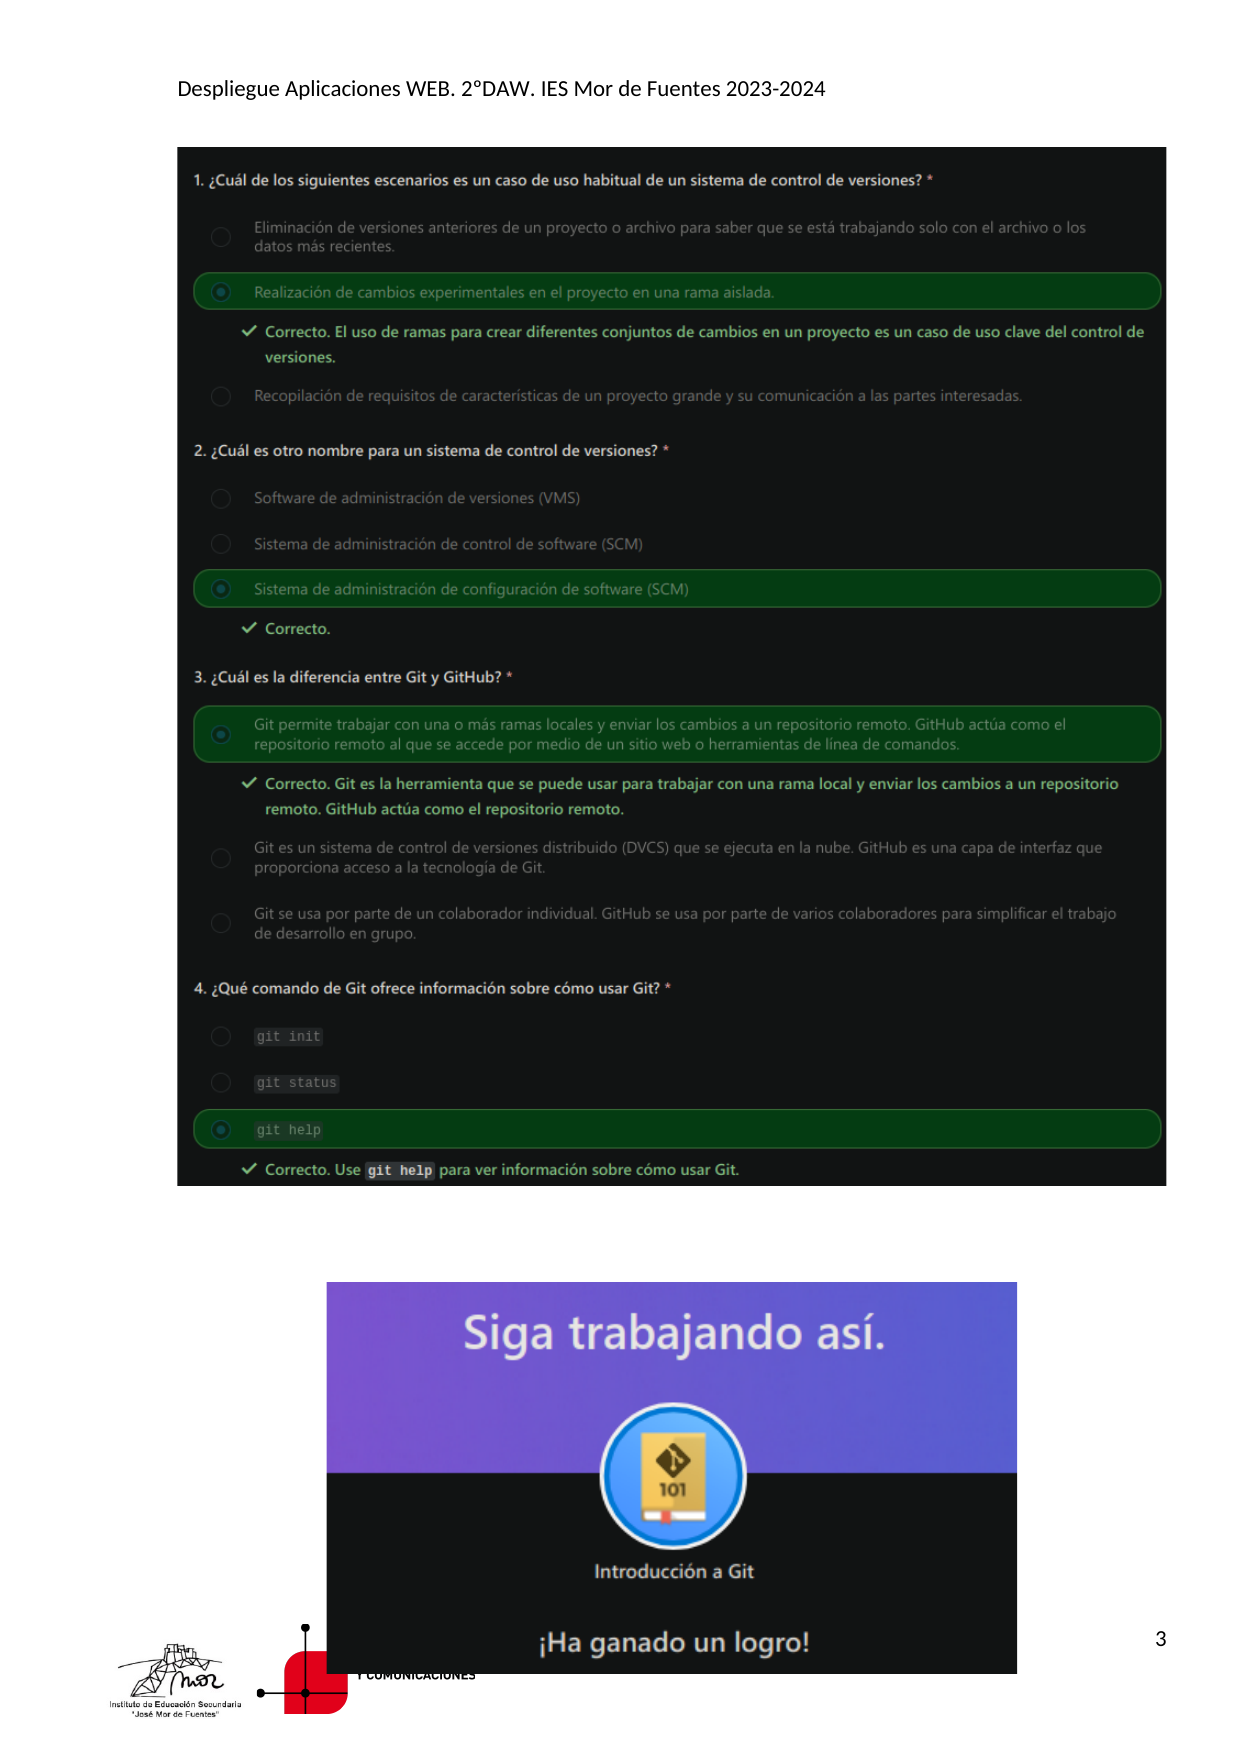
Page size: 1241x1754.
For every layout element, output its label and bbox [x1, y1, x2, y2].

picture [100, 1631, 249, 1736]
picture [177, 147, 1167, 1186]
picture [256, 1282, 1018, 1714]
